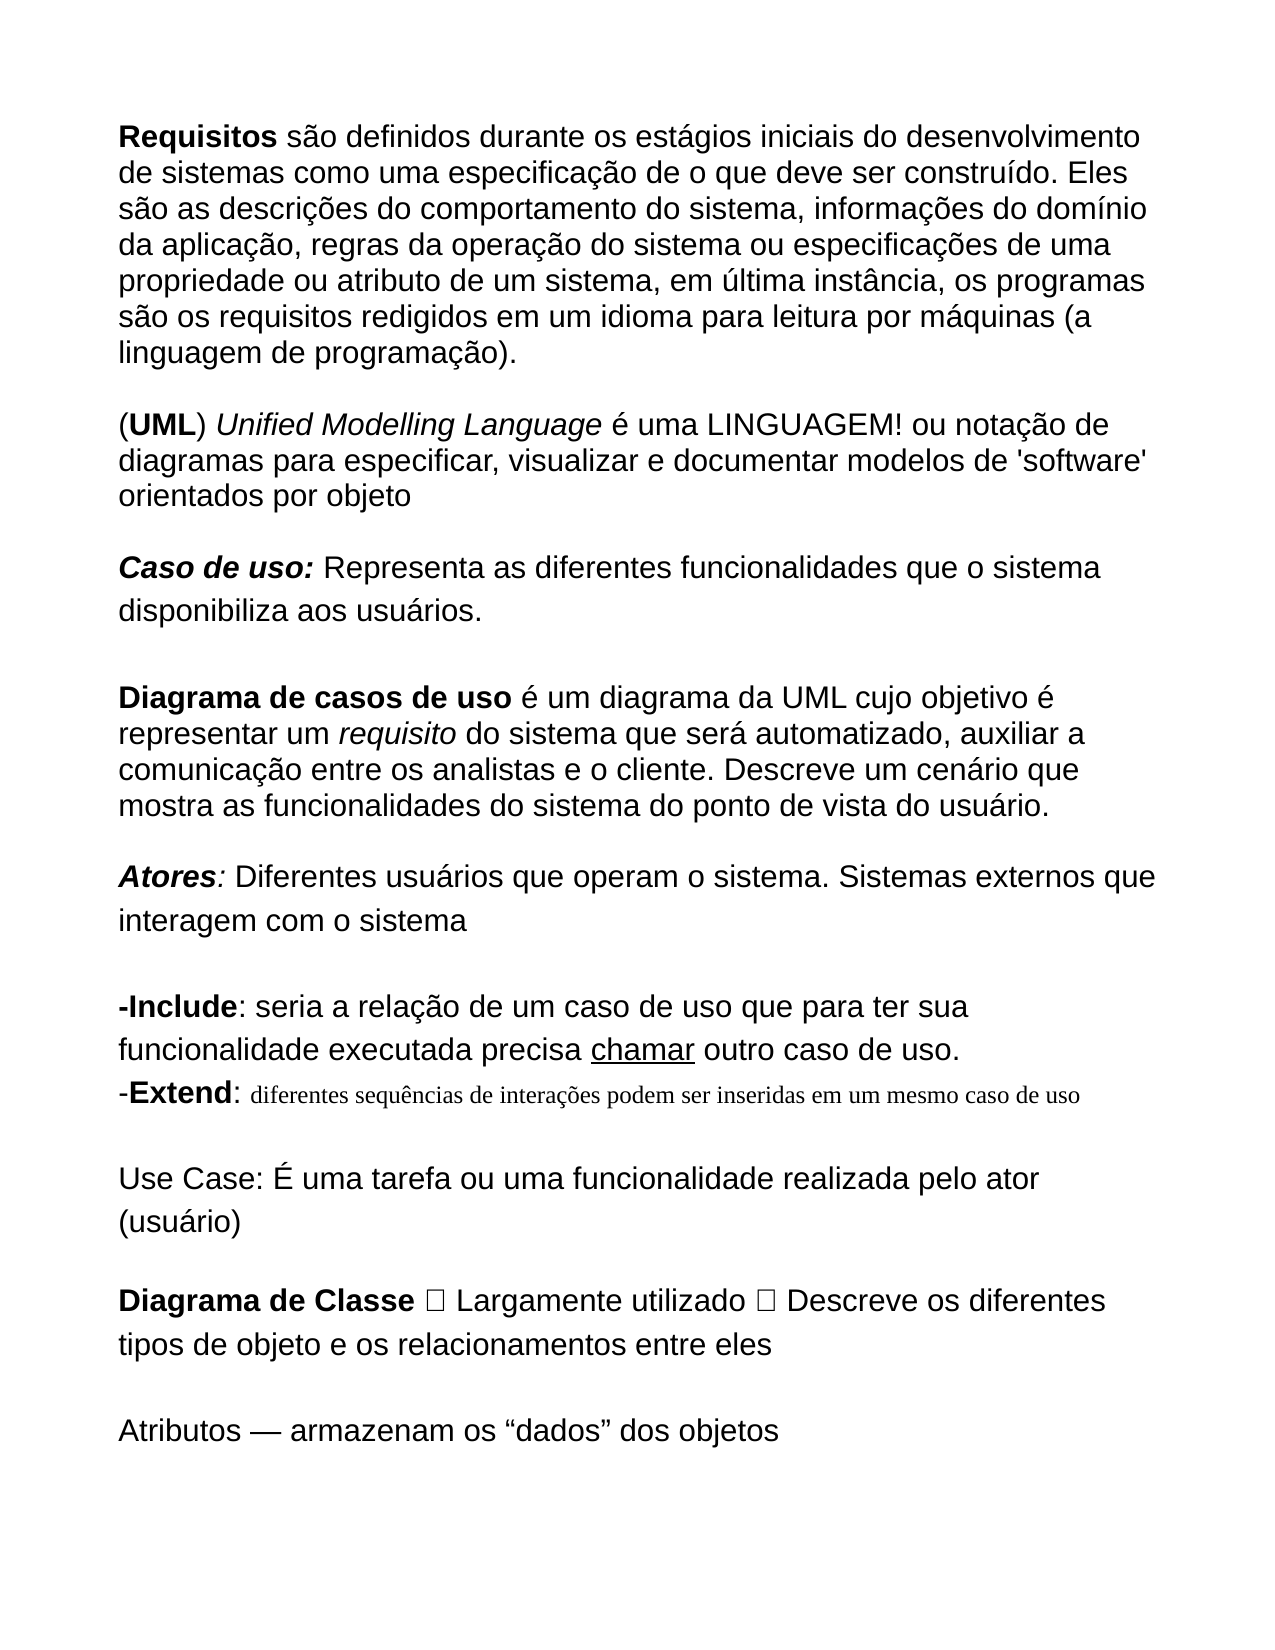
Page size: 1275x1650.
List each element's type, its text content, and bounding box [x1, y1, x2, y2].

text -Extend: diferentes sequências de interações podem ser inseridas em um mesmo caso de uso [118, 1074, 1157, 1110]
text Caso de uso: Representa as diferentes funcionalidades que o sistema disponibiliza aos usuários. [118, 549, 1157, 628]
text Use Case: É uma tarefa ou uma funcionalidade realizada pelo ator (usuário) [118, 1160, 1157, 1239]
text Diagrama de Classe  Largamente utilizado  Descreve os diferentes tipos de objeto e os relacionamentos entre eles [118, 1282, 1157, 1362]
text (UML) Unified Modelling Language é uma LINGUAGEM! ou notação de diagramas para especificar, visualizar e documentar modelos de 'software' orientados por objeto [118, 406, 1157, 513]
text Atores: Diferentes usuários que operam o sistema. Sistemas externos que interagem com o sistema [118, 858, 1157, 937]
text Atributos — armazenam os “dados” dos objetos [118, 1412, 1157, 1448]
text -Include: seria a relação de um caso de uso que para ter sua funcionalidade executada precisa chamar outro caso de uso. [118, 988, 1157, 1067]
text Diagrama de casos de uso é um diagrama da UML cujo objetivo é representar um requisito do sistema que será automatizado, auxiliar a comunicação entre os analistas e o cliente. Descreve um cenário que mostra as funcionalidades do sistema do ponto de vista do usuário. [118, 679, 1157, 822]
text Requisitos são definidos durante os estágios iniciais do desenvolvimento de sistemas como uma especificação de o que deve ser construído. Eles são as descrições do comportamento do sistema, informações do domínio da aplicação, regras da operação do sistema ou especificações de uma propriedade ou atributo de um sistema, em última instância, os programas são os requisitos redigidos em um idioma para leitura por máquinas (a linguagem de programação). [118, 118, 1157, 370]
